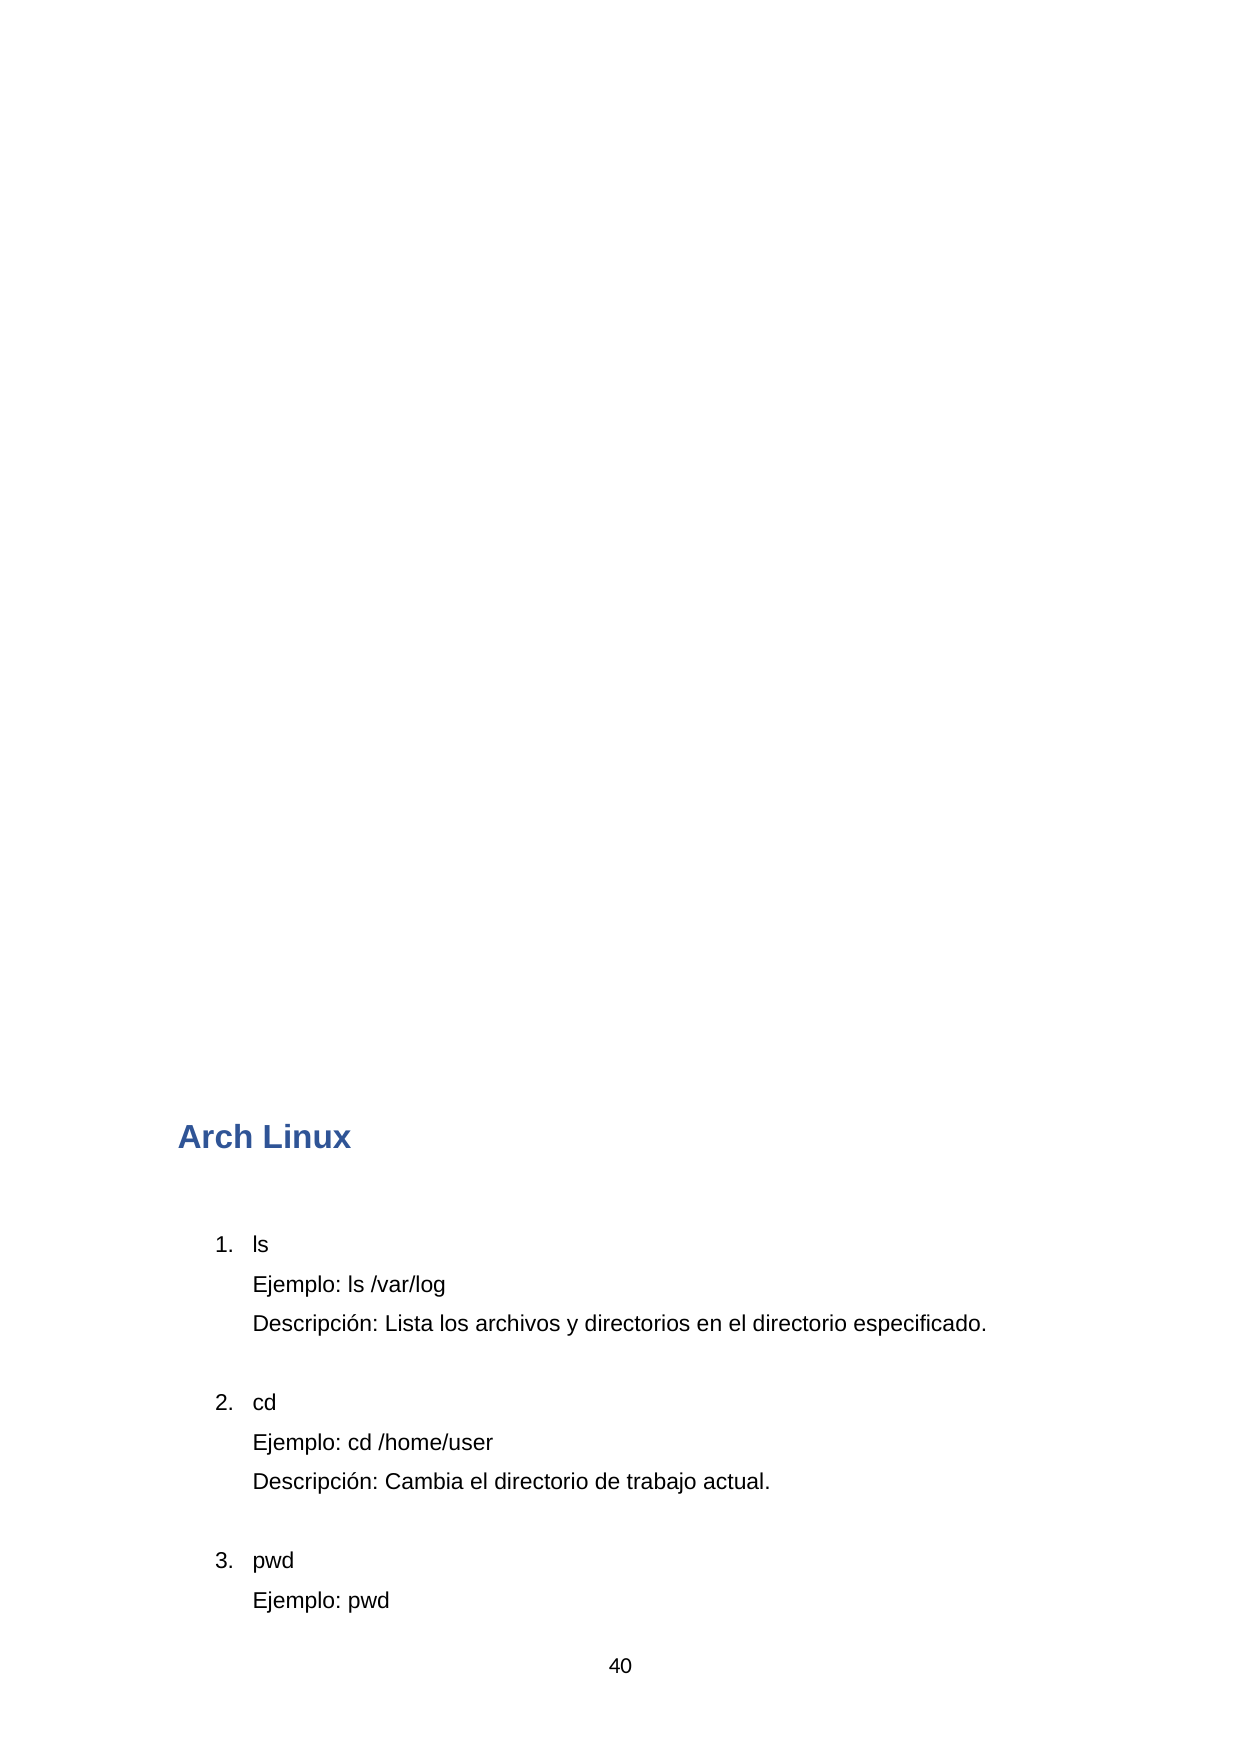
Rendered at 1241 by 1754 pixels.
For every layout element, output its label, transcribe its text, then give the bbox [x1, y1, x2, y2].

list cd Ejemplo: cd /home/user Descripción: Cambia el directorio de trabajo actual. [215, 1389, 1063, 1534]
list ls Ejemplo: ls /var/log Descripción: Lista los archivos y directorios en el directorio especificado. [215, 1231, 1063, 1376]
subtitle Arch Linux [177, 1117, 1063, 1156]
list pwd Ejemplo: pwd [215, 1547, 1063, 1613]
